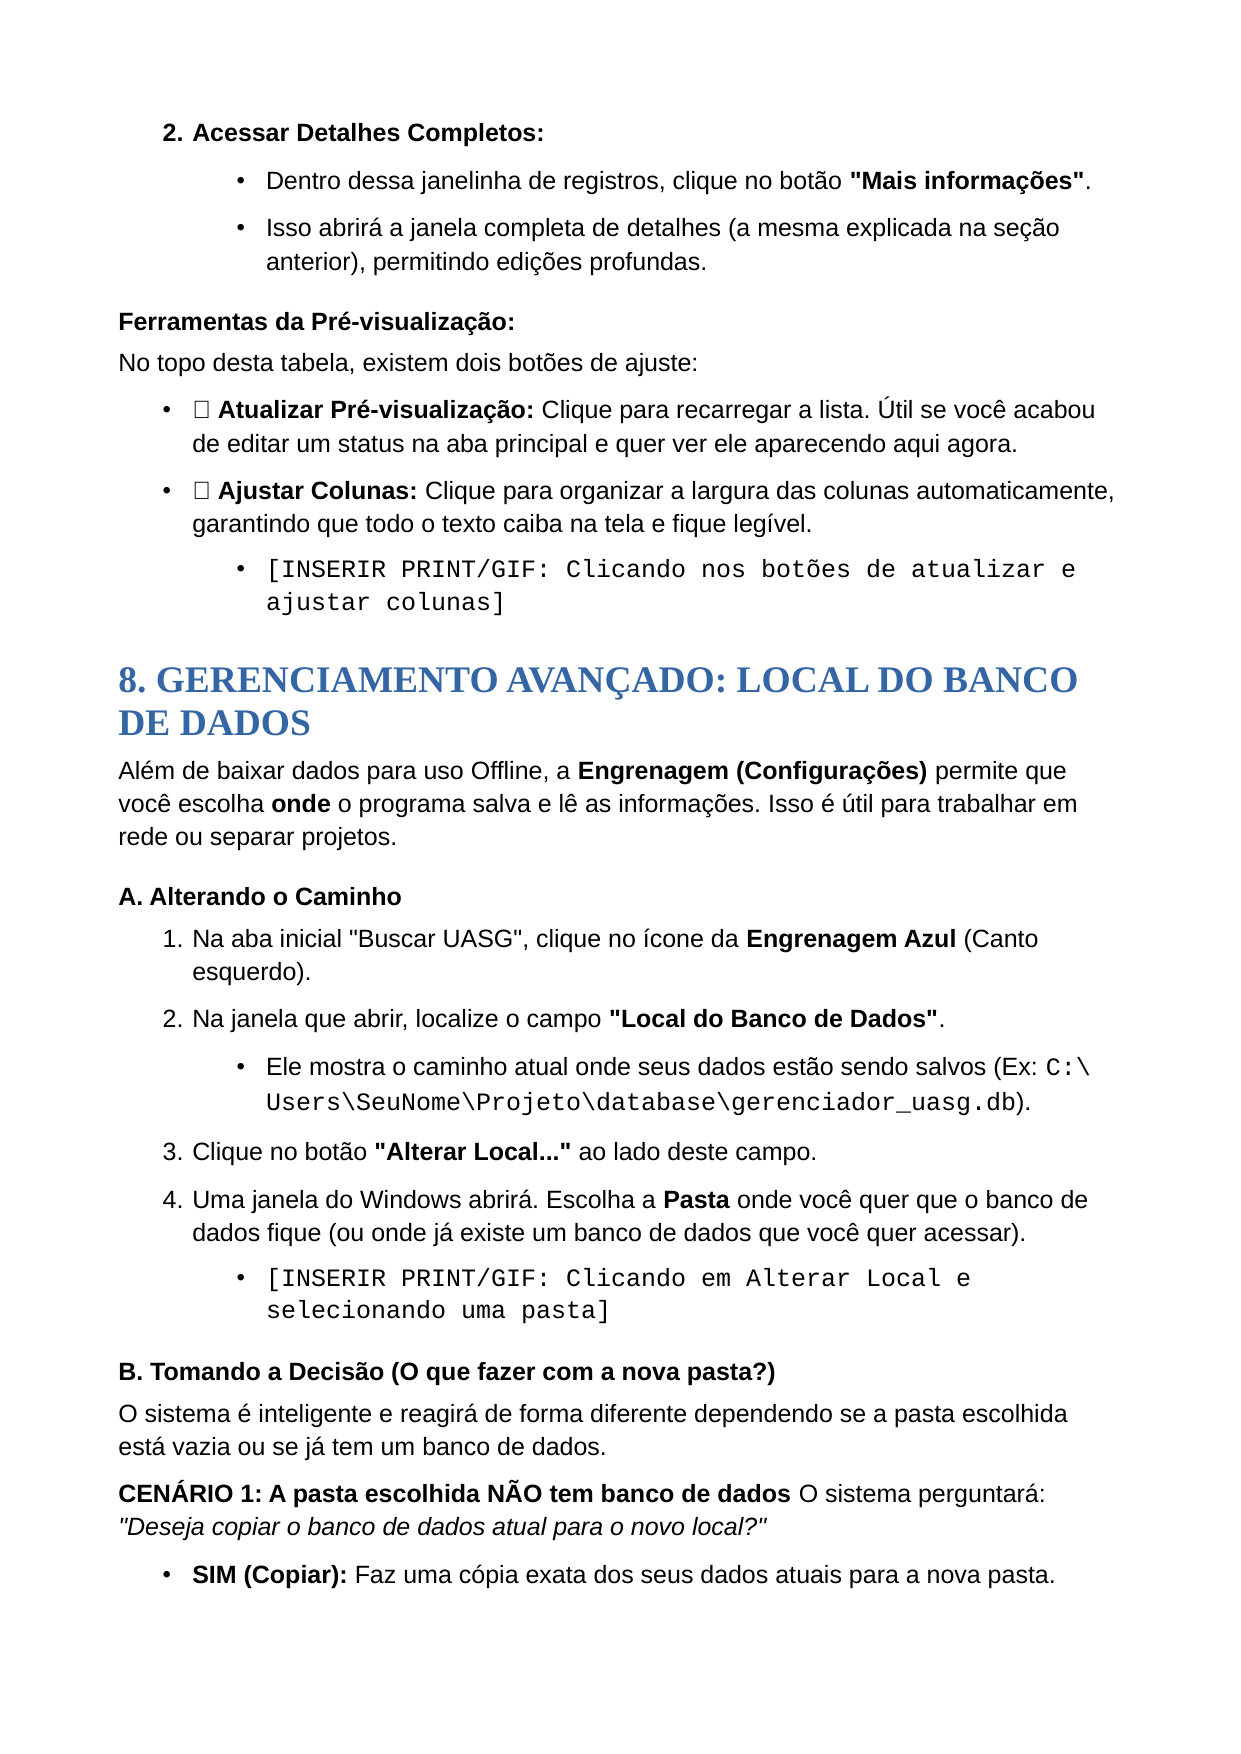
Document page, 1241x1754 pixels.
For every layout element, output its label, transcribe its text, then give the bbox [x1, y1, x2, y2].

list [INSERIR PRINT/GIF: Clicando nos botões de atualizar e ajustar colunas] [236, 557, 1122, 618]
text CENÁRIO 1: A pasta escolhida NÃO tem banco de dados O sistema perguntará: "Deseja copiar o banco de dados atual para o novo local?" [118, 1479, 1122, 1541]
text O sistema é inteligente e reagirá de forma diferente dependendo se a pasta escolhida está vazia ou se já tem um banco de dados. [118, 1399, 1122, 1460]
subtitle 8. GERENCIAMENTO AVANÇADO: LOCAL DO BANCO DE DADOS [118, 657, 1122, 744]
list Isso abrirá a janela completa de detalhes (a mesma explicada na seção anterior), permitindo edições profundas. [236, 213, 1122, 275]
list Clique no botão "Alterar Local..." ao lado deste campo. [162, 1137, 1122, 1166]
list Ele mostra o caminho atual onde seus dados estão sendo salvos (Ex: C:\Users\SeuNome\Projeto\database\gerenciador_uasg.db). [236, 1052, 1122, 1118]
list 📏 Ajustar Colunas: Clique para organizar a largura das colunas automaticamente, garantindo que todo o texto caiba na tela e fique legível. [162, 476, 1122, 538]
list [INSERIR PRINT/GIF: Clicando em Alterar Local e selecionando uma pasta] [236, 1265, 1122, 1326]
list 🔄 Atualizar Pré-visualização: Clique para recarregar a lista. Útil se você acabou de editar um status na aba principal e quer ver ele aparecendo aqui agora. [162, 396, 1122, 457]
text No topo desta tabela, existem dois botões de ajuste: [118, 348, 1122, 377]
list Dentro dessa janelinha de registros, clique no botão "Mais informações". [236, 166, 1122, 194]
list Uma janela do Windows abrirá. Escolha a Pasta onde você quer que o banco de dados fique (ou onde já existe um banco de dados que você quer acessar). [162, 1185, 1122, 1246]
text Além de baixar dados para uso Offline, a Engrenagem (Configurações) permite que você escolha onde o programa salva e lê as informações. Isso é útil para trabalhar em rede ou separar projetos. [118, 756, 1122, 851]
subtitle Ferramentas da Pré-visualização: [118, 307, 1122, 335]
subtitle A. Alterando o Caminho [118, 882, 1122, 911]
list Na janela que abrir, localize o campo "Local do Banco de Dados". [162, 1004, 1122, 1033]
list Acessar Detalhes Completos: [162, 118, 1122, 147]
subtitle B. Tomando a Decisão (O que fazer com a nova pasta?) [118, 1357, 1122, 1386]
list SIM (Copiar): Faz uma cópia exata dos seus dados atuais para a nova pasta. [162, 1560, 1122, 1589]
list Na aba inicial "Buscar UASG", clique no ícone da Engrenagem Azul (Canto esquerdo). [162, 923, 1122, 985]
